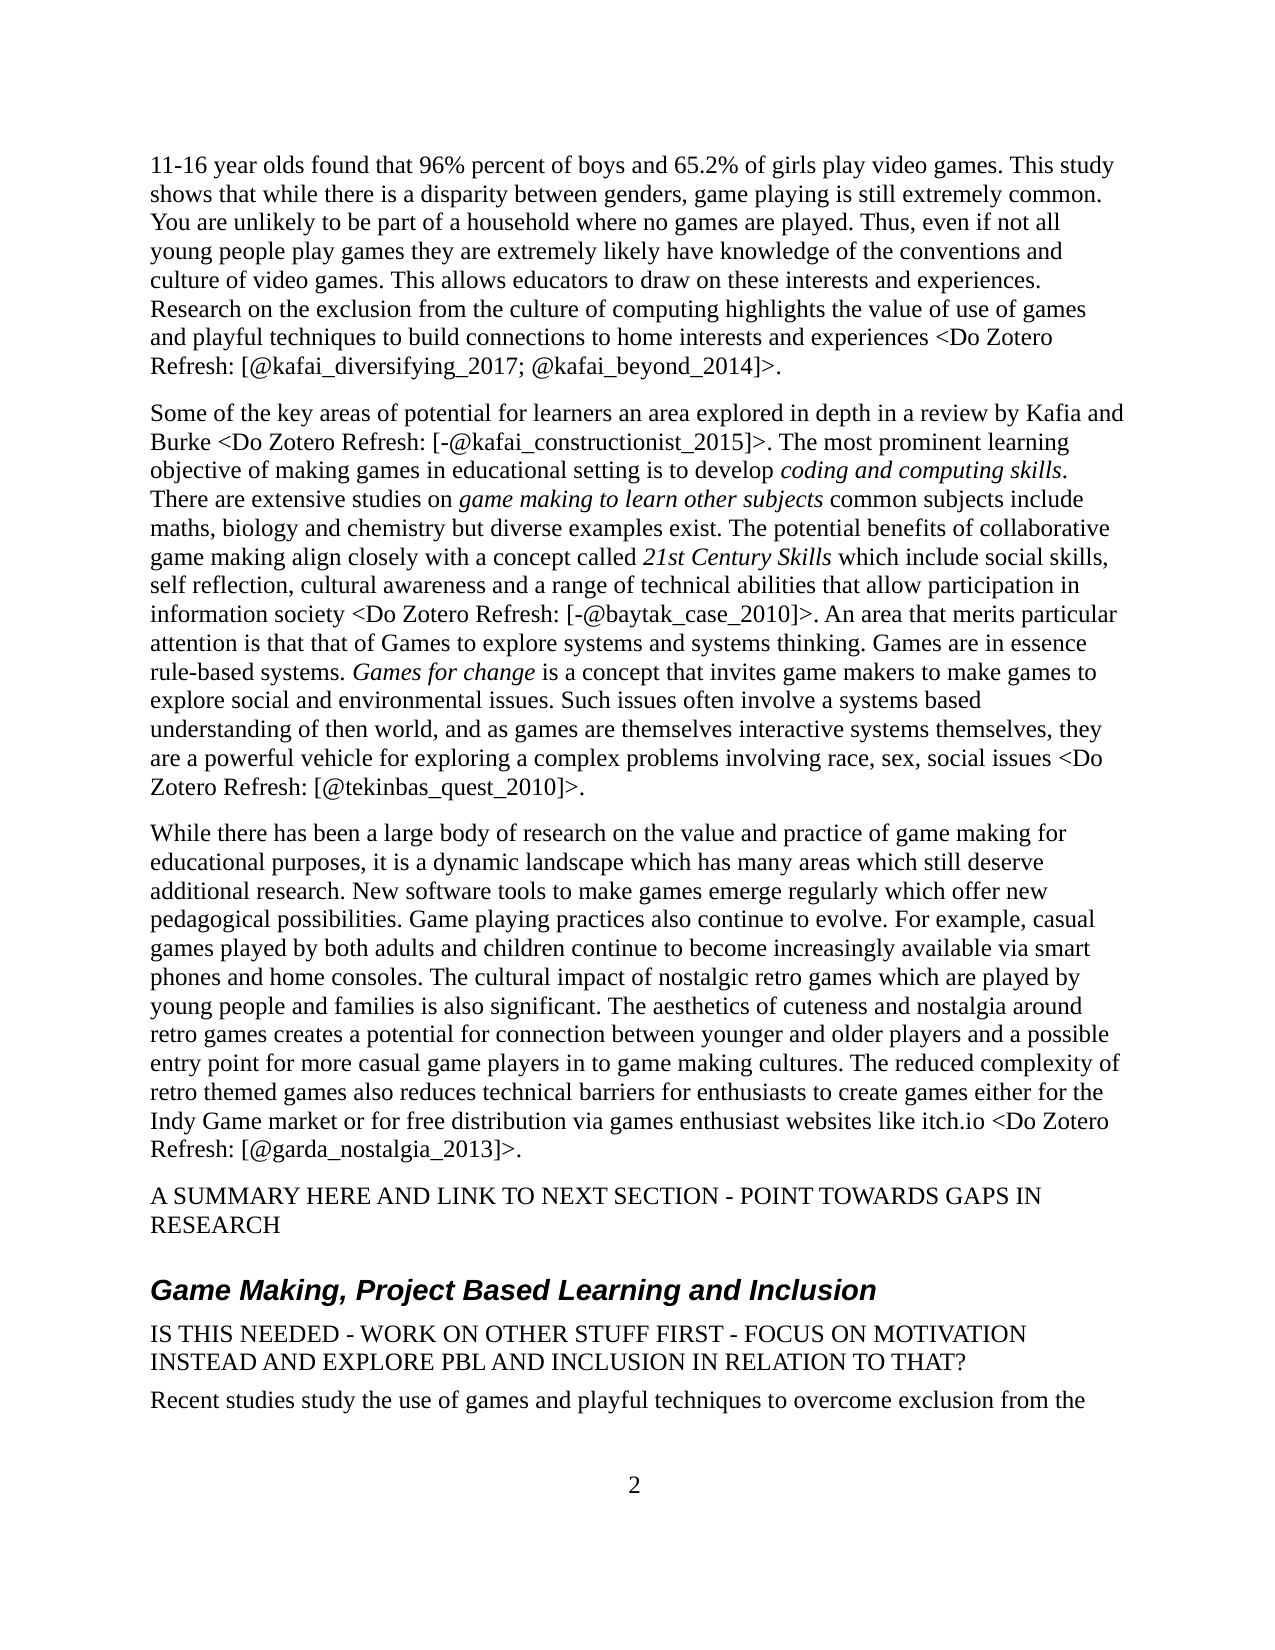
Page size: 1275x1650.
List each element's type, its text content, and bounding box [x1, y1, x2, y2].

subtitle Game Making, Project Based Learning and Inclusion [150, 1273, 1125, 1306]
text While there has been a large body of research on the value and practice of game making for educational purposes, it is a dynamic landscape which has many areas which still deserve additional research. New software tools to make games emerge regularly which offer new pedagogical possibilities. Game playing practices also continue to evolve. For example, casual games played by both adults and children continue to become increasingly available via smart phones and home consoles. The cultural impact of nostalgic retro games which are played by young people and families is also significant. The aesthetics of cuteness and nostalgia around retro games creates a potential for connection between younger and older players and a possible entry point for more casual game players in to game making cultures. The reduced complexity of retro themed games also reduces technical barriers for enthusiasts to create games either for the Indy Game market or for free distribution via games enthusiast websites like itch.io <Do Zotero Refresh: [@garda_nostalgia_2013]>. [150, 818, 1125, 1163]
text IS THIS NEEDED - WORK ON OTHER STUFF FIRST - FOCUS ON MOTIVATION INSTEAD AND EXPLORE PBL AND INCLUSION IN RELATION TO THAT? [150, 1319, 1125, 1376]
text A SUMMARY HERE AND LINK TO NEXT SECTION - POINT TOWARDS GAPS IN RESEARCH [150, 1181, 1125, 1239]
text 11-16 year olds found that 96% percent of boys and 65.2% of girls play video games. This study shows that while there is a disparity between genders, game playing is still extremely common. You are unlikely to be part of a household where no games are played. Thus, even if not all young people play games they are extremely likely have knowledge of the conventions and culture of video games. This allows educators to draw on these interests and experiences. Research on the exclusion from the culture of computing highlights the value of use of games and playful techniques to build connections to home interests and experiences <Do Zotero Refresh: [@kafai_diversifying_2017; @kafai_beyond_2014]>. [150, 150, 1125, 380]
text Some of the key areas of potential for learners an area explored in depth in a review by Kafia and Burke <Do Zotero Refresh: [-@kafai_constructionist_2015]>. The most prominent learning objective of making games in educational setting is to develop coding and computing skills. There are extensive studies on game making to learn other subjects common subjects include maths, biology and chemistry but diverse examples exist. The potential benefits of collaborative game making align closely with a concept called 21st Century Skills which include social skills, self reflection, cultural awareness and a range of technical abilities that allow participation in information society <Do Zotero Refresh: [-@baytak_case_2010]>. An area that merits particular attention is that that of Games to explore systems and systems thinking. Games are in essence rule-based systems. Games for change is a concept that invites game makers to make games to explore social and environmental issues. Such issues often involve a systems based understanding of then world, and as games are themselves interactive systems themselves, they are a powerful vehicle for exploring a complex problems involving race, sex, social issues <Do Zotero Refresh: [@tekinbas_quest_2010]>. [150, 398, 1125, 800]
text Recent studies study the use of games and playful techniques to overcome exclusion from the [150, 1385, 1125, 1414]
